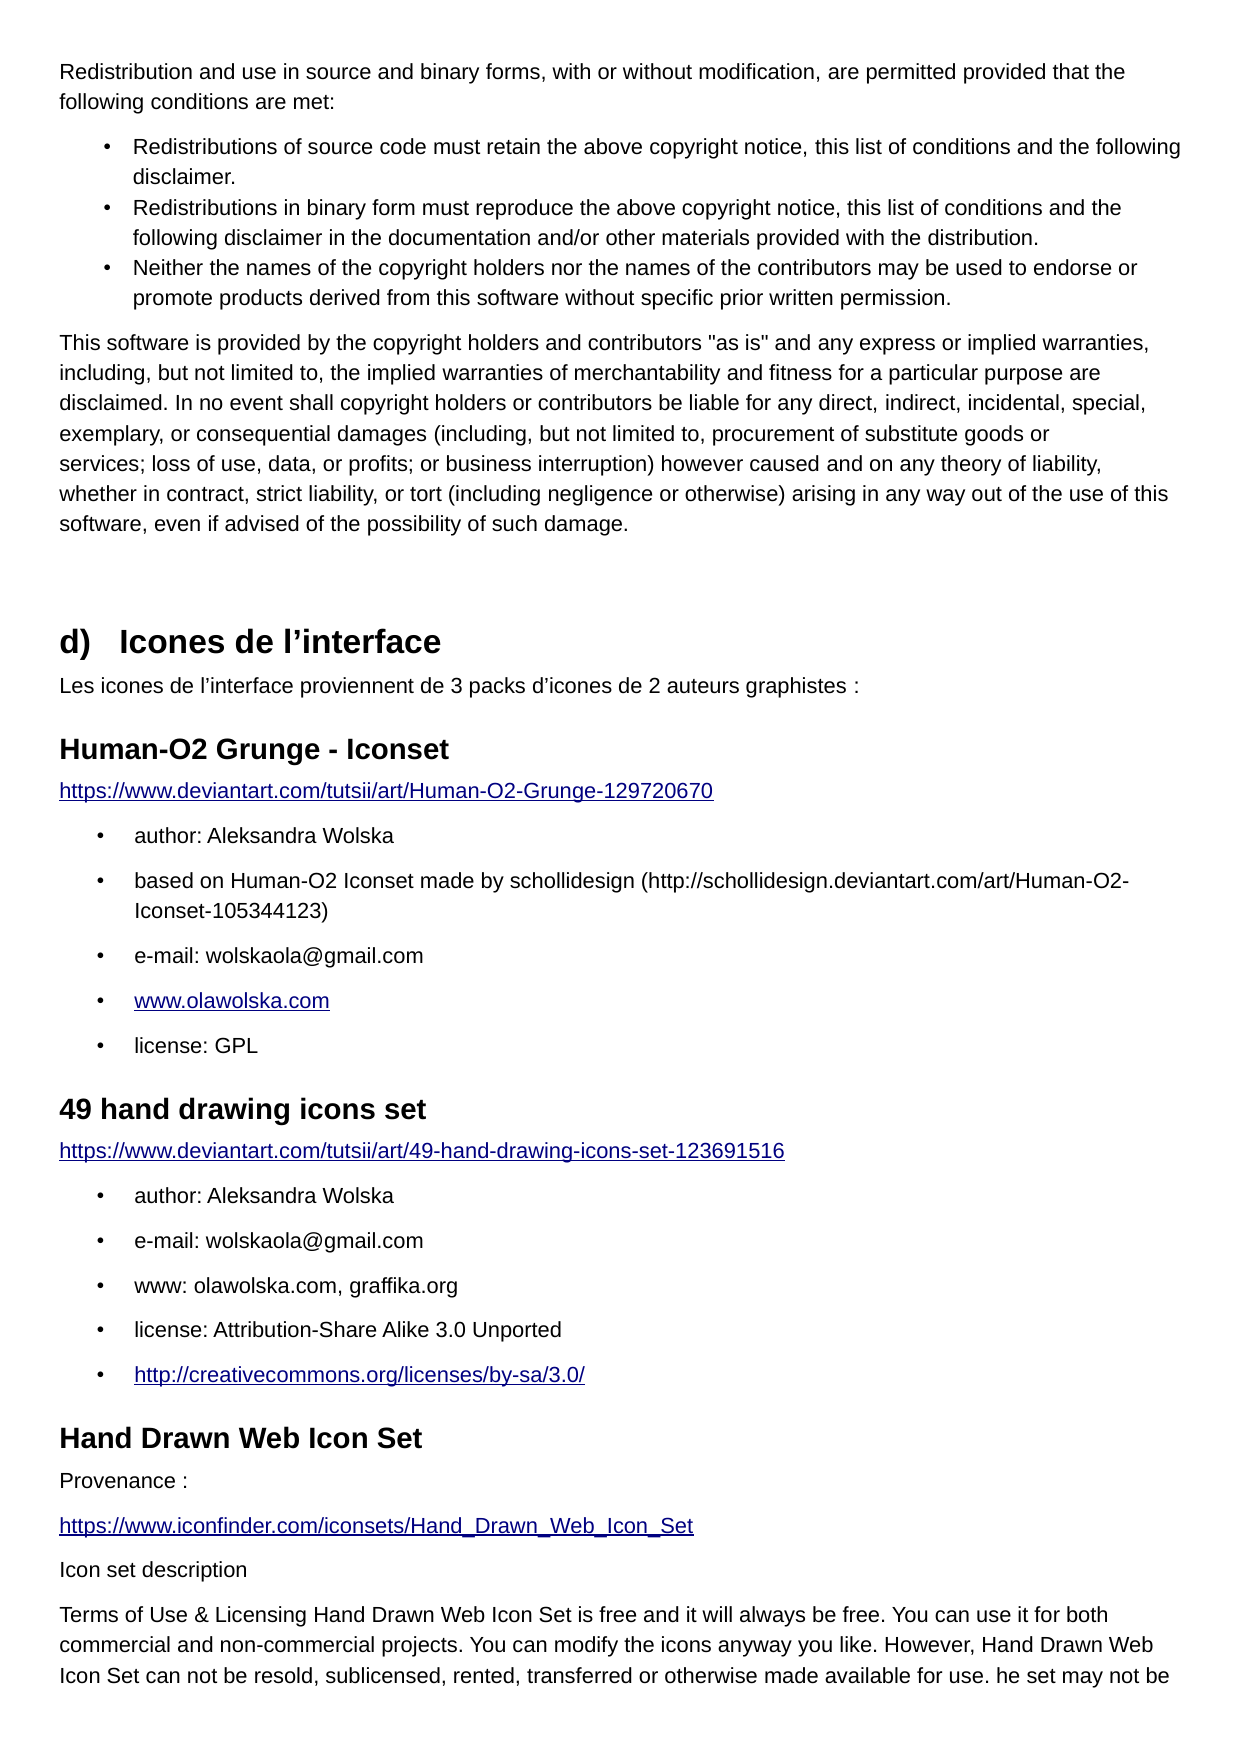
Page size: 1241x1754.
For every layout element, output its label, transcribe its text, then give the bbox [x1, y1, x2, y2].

subtitle Human-O2 Grunge - Iconset [59, 732, 1181, 766]
text Provenance : [59, 1468, 1181, 1493]
list e-mail: wolskaola@gmail.com [97, 1228, 1181, 1253]
subtitle Hand Drawn Web Icon Set [59, 1421, 1181, 1455]
list Redistributions of source code must retain the above copyright notice, this list of conditions and the following disclaimer. [103, 134, 1181, 189]
subtitle 49 hand drawing icons set [59, 1092, 1181, 1126]
text Icon set description [59, 1557, 1181, 1582]
text This software is provided by the copyright holders and contributors "as is" and any express or implied warranties, including, but not limited to, the implied warranties of merchantability and fitness for a particular purpose are disclaimed. In no event shall copyright holders or contributors be liable for any direct, indirect, incidental, special, exemplary, or consequential damages (including, but not limited to, procurement of substitute goods or services; loss of use, data, or profits; or business interruption) however caused and on any theory of liability, whether in contract, strict liability, or tort (including negligence or otherwise) arising in any way out of the use of this software, even if advised of the possibility of such damage. [59, 330, 1181, 536]
list http://creativecommons.org/licenses/by-sa/3.0/ [97, 1362, 1181, 1387]
subtitle Icones de l’interface [59, 622, 1181, 660]
list based on Human-O2 Iconset made by schollidesign (http://schollidesign.deviantart.com/art/Human-O2-Iconset-105344123) [97, 868, 1181, 923]
text Redistribution and use in source and binary forms, with or without modification, are permitted provided that the following conditions are met: [59, 59, 1181, 114]
list license: Attribution-Share Alike 3.0 Unported [97, 1317, 1181, 1342]
list Neither the names of the copyright holders nor the names of the contributors may be used to endorse or promote products derived from this software without specific prior written permission. [103, 255, 1181, 310]
text https://www.deviantart.com/tutsii/art/49-hand-drawing-icons-set-123691516 [59, 1138, 1181, 1163]
list author: Aleksandra Wolska [97, 1183, 1181, 1208]
text https://www.iconfinder.com/iconsets/Hand_Drawn_Web_Icon_Set [59, 1512, 1181, 1538]
text https://www.deviantart.com/tutsii/art/Human-O2-Grunge-129720670 [59, 778, 1181, 803]
list www: olawolska.com, graffika.org [97, 1272, 1181, 1298]
list www.olawolska.com [97, 988, 1181, 1013]
list e-mail: wolskaola@gmail.com [97, 943, 1181, 968]
text Les icones de l’interface proviennent de 3 packs d’icones de 2 auteurs graphistes : [59, 673, 1181, 698]
list author: Aleksandra Wolska [97, 823, 1181, 848]
list license: GPL [97, 1032, 1181, 1058]
list Redistributions in binary form must reproduce the above copyright notice, this list of conditions and the following disclaimer in the documentation and/or other materials provided with the distribution. [103, 194, 1181, 250]
text Terms of Use & Licensing Hand Drawn Web Icon Set is free and it will always be free. You can use it for both commercial and non-commercial projects. You can modify the icons anyway you like. However, Hand Drawn Web Icon Set can not be resold, sublicensed, rented, transferred or otherwise made available for use. he set may not be [59, 1602, 1181, 1688]
